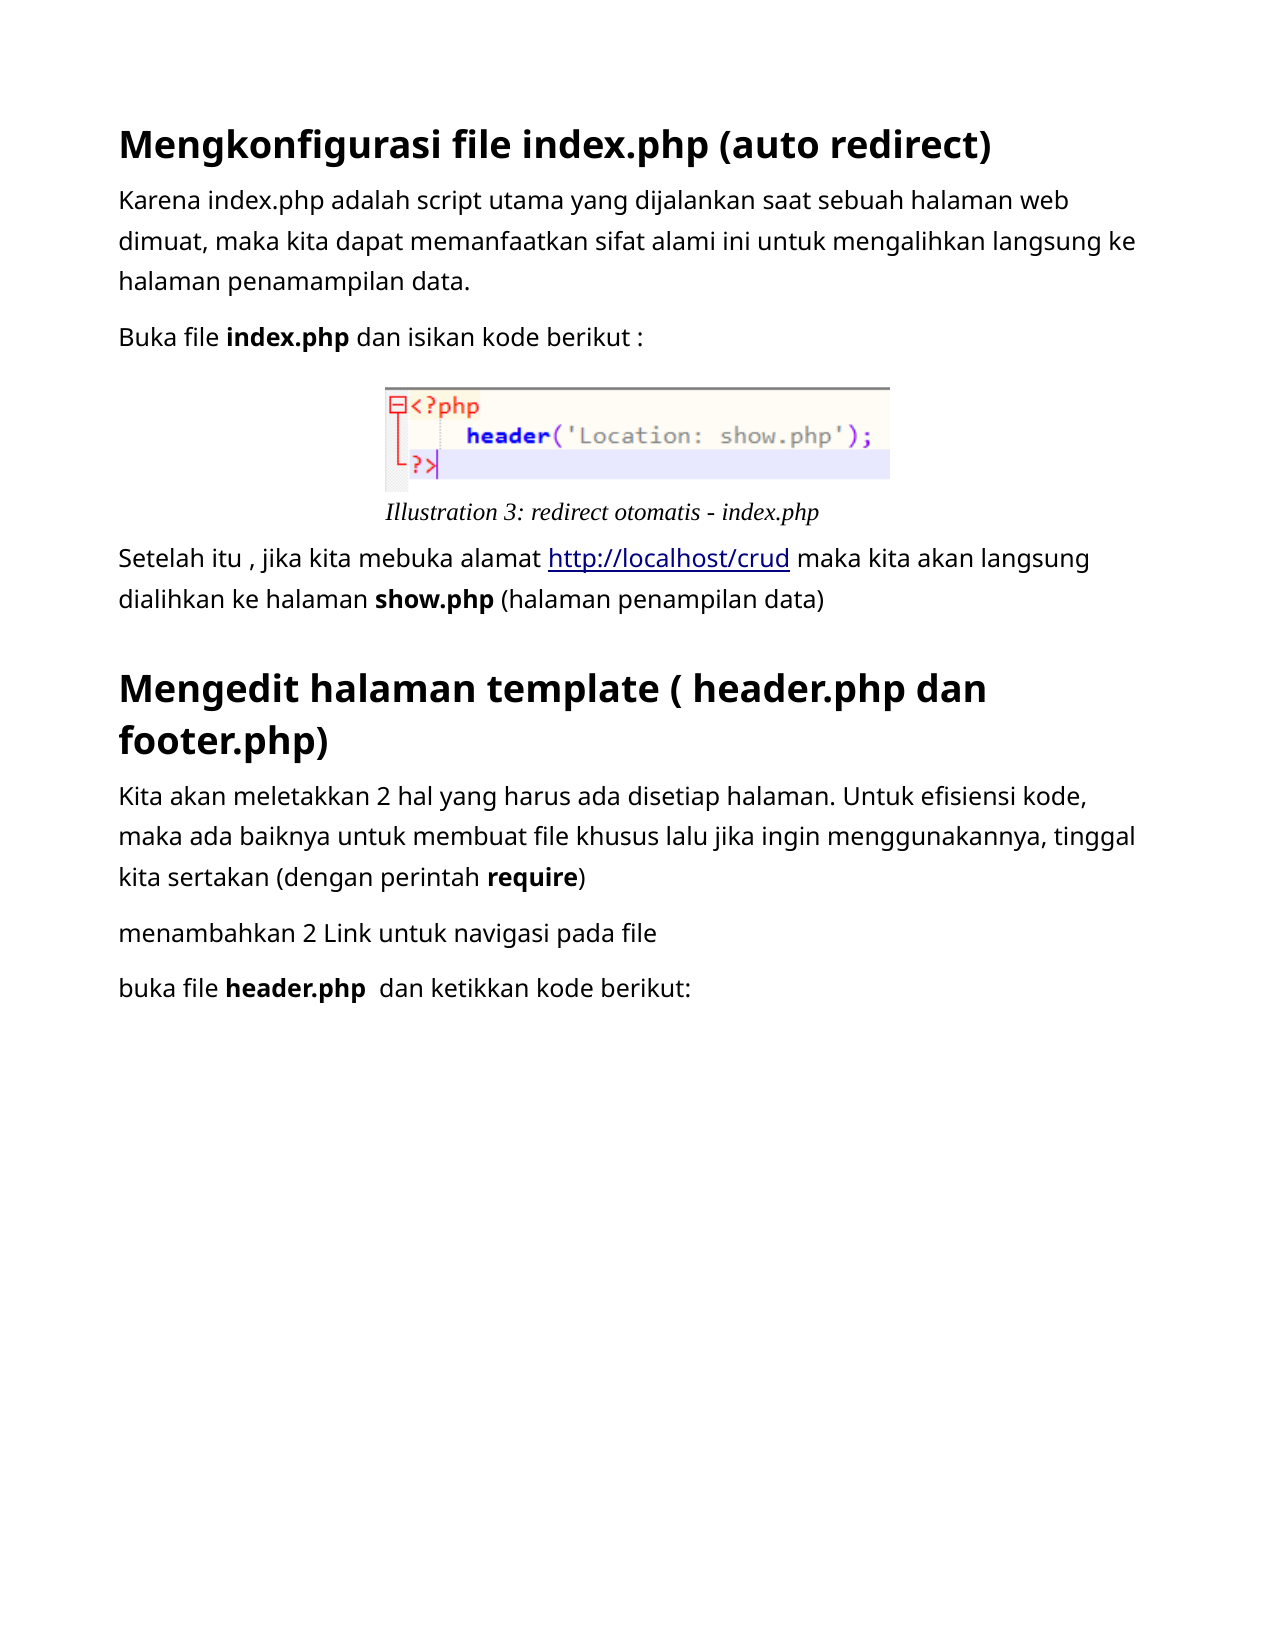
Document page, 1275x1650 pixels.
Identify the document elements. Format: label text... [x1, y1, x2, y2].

text Kita akan meletakkan 2 hal yang harus ada disetiap halaman. Untuk efisiensi kode, maka ada baiknya untuk membuat file khusus lalu jika ingin menggunakannya, tinggal kita sertakan (dengan perintah require) [118, 778, 1157, 894]
subtitle Mengkonfigurasi file index.php (auto redirect) [118, 118, 1157, 170]
text Illustration 3: redirect otomatis - index.php [385, 492, 890, 526]
text menambahkan 2 Link untuk navigasi pada file [118, 915, 1157, 949]
text Karena index.php adalah script utama yang dijalankan saat sebuah halaman web dimuat, maka kita dapat memanfaatkan sifat alami ini untuk mengalihkan langsung ke halaman penamampilan data. [118, 182, 1157, 298]
text Buka file index.php dan isikan kode berikut : [118, 319, 1157, 353]
text buka file header.php dan ketikkan kode berikut: [118, 971, 1157, 1005]
subtitle Mengedit halaman template ( header.php dan footer.php) [118, 662, 1157, 766]
text Setelah itu , jika kita mebuka alamat http://localhost/crud maka kita akan langsung dialihkan ke halaman show.php (halaman penampilan data) [118, 541, 1157, 616]
picture [385, 387, 890, 492]
